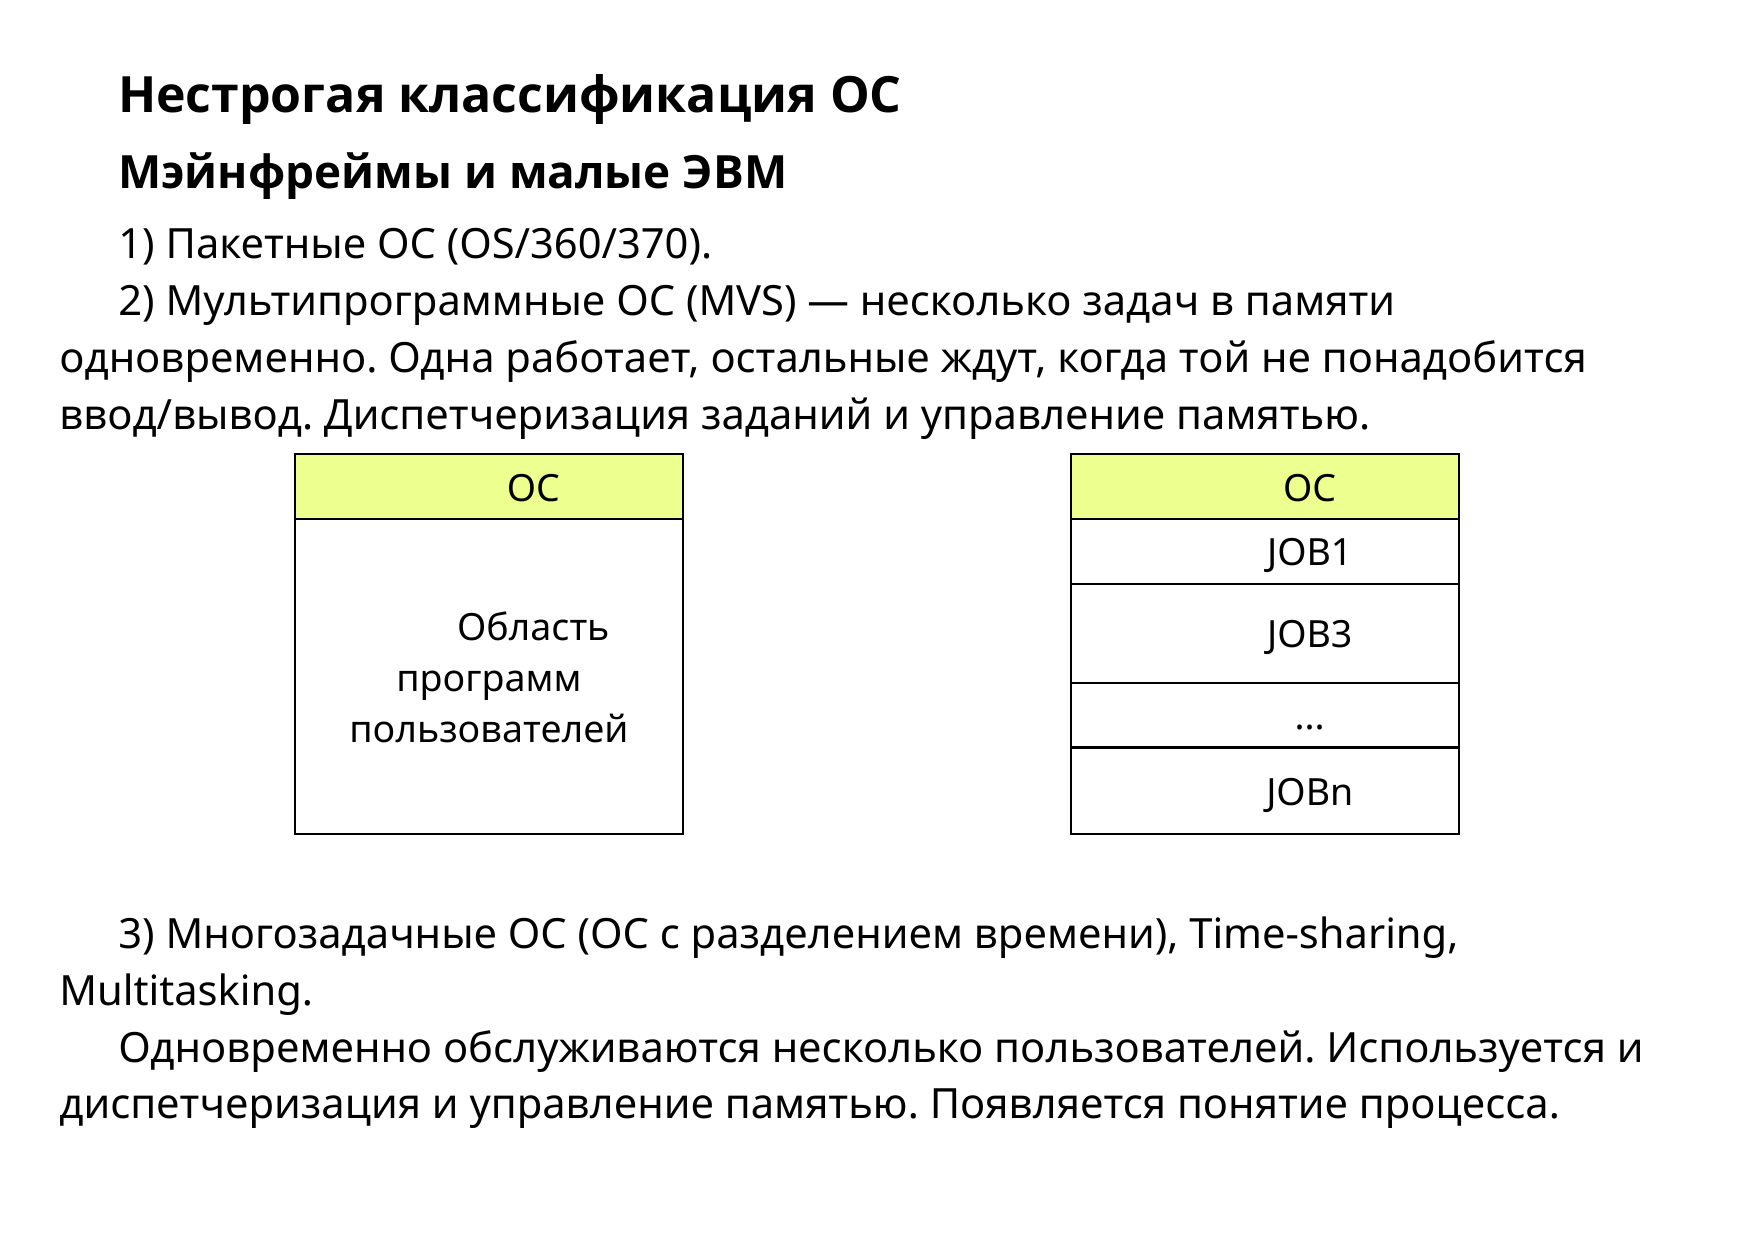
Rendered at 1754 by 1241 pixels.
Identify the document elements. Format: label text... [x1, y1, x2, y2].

table_cell [684, 518, 1070, 582]
text 1) Пакетные ОС (OS/360/370). [59, 214, 1695, 271]
text Одновременно обслуживаются несколько пользователей. Используется и диспетчеризация и управление памятью. Появляется понятие процесса. [59, 1017, 1695, 1131]
subtitle Мэйнфреймы и малые ЭВМ [59, 139, 1695, 202]
table_header ОС [296, 455, 682, 518]
table_cell JOB3 [1072, 585, 1458, 682]
table_cell JOBn [1072, 749, 1458, 833]
table_cell [684, 746, 1070, 833]
table_header [684, 453, 1070, 518]
text 2) Мультипрограммные ОС (MVS) — несколько задач в памяти одновременно. Одна работает, остальные ждут, когда той не понадобится ввод/вывод. Диспетчеризация заданий и управление памятью. [59, 271, 1695, 441]
table_cell Область программ пользователей [296, 520, 682, 833]
table_cell [684, 583, 1070, 682]
table_cell JOB1 [1072, 520, 1458, 582]
subtitle Нестрогая классификация ОС [59, 59, 1695, 127]
table_cell ... [1072, 684, 1458, 746]
table_cell [684, 682, 1070, 746]
table_header ОС [1072, 455, 1458, 518]
text 3) Многозадачные ОС (ОС с разделением времени), Time-sharing, Multitasking. [59, 904, 1695, 1017]
